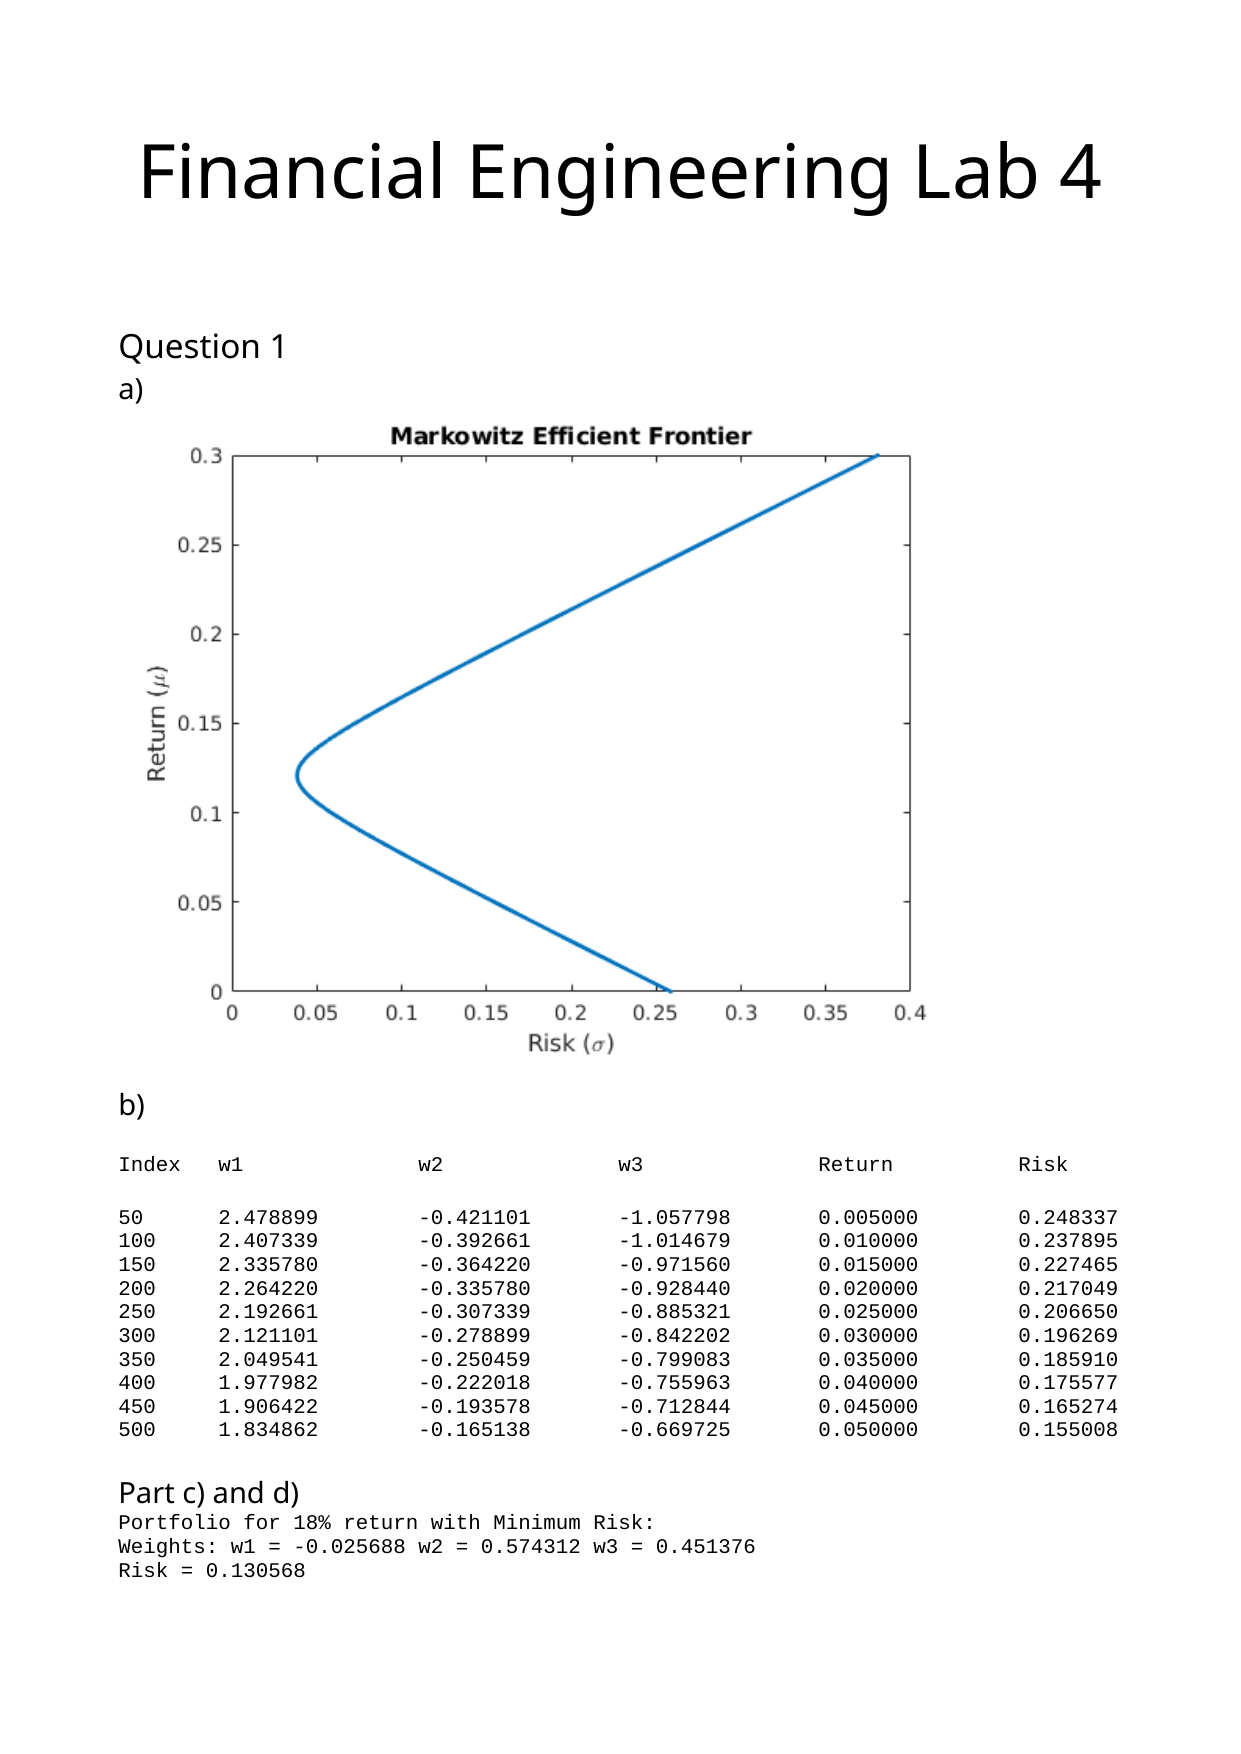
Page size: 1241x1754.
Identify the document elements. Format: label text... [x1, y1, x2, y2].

text Part c) and d) [118, 1473, 1122, 1512]
text Index w1 w2 w3 Return Risk [118, 1153, 1122, 1177]
text 100 2.407339 -0.392661 -1.014679 0.010000 0.237895 [118, 1230, 1122, 1254]
text 500 1.834862 -0.165138 -0.669725 0.050000 0.155008 [118, 1419, 1122, 1443]
text Financial Engineering Lab 4 [118, 118, 1122, 220]
text 300 2.121101 -0.278899 -0.842202 0.030000 0.196269 [118, 1325, 1122, 1348]
text 450 1.906422 -0.193578 -0.712844 0.045000 0.165274 [118, 1396, 1122, 1419]
text 200 2.264220 -0.335780 -0.928440 0.020000 0.217049 [118, 1278, 1122, 1301]
text 150 2.335780 -0.364220 -0.971560 0.015000 0.227465 [118, 1254, 1122, 1278]
text 350 2.049541 -0.250459 -0.799083 0.035000 0.185910 [118, 1348, 1122, 1372]
text 400 1.977982 -0.222018 -0.755963 0.040000 0.175577 [118, 1372, 1122, 1396]
picture [118, 407, 994, 1064]
text a) [118, 368, 1122, 408]
text Question 1 [118, 322, 1122, 368]
text b) [118, 1084, 1122, 1124]
text Portfolio for 18% return with Minimum Risk: [118, 1512, 1122, 1536]
text Weights: w1 = -0.025688 w2 = 0.574312 w3 = 0.451376 [118, 1536, 1122, 1559]
text 250 2.192661 -0.307339 -0.885321 0.025000 0.206650 [118, 1301, 1122, 1325]
text 50 2.478899 -0.421101 -1.057798 0.005000 0.248337 [118, 1207, 1122, 1230]
text Risk = 0.130568 [118, 1559, 1122, 1583]
